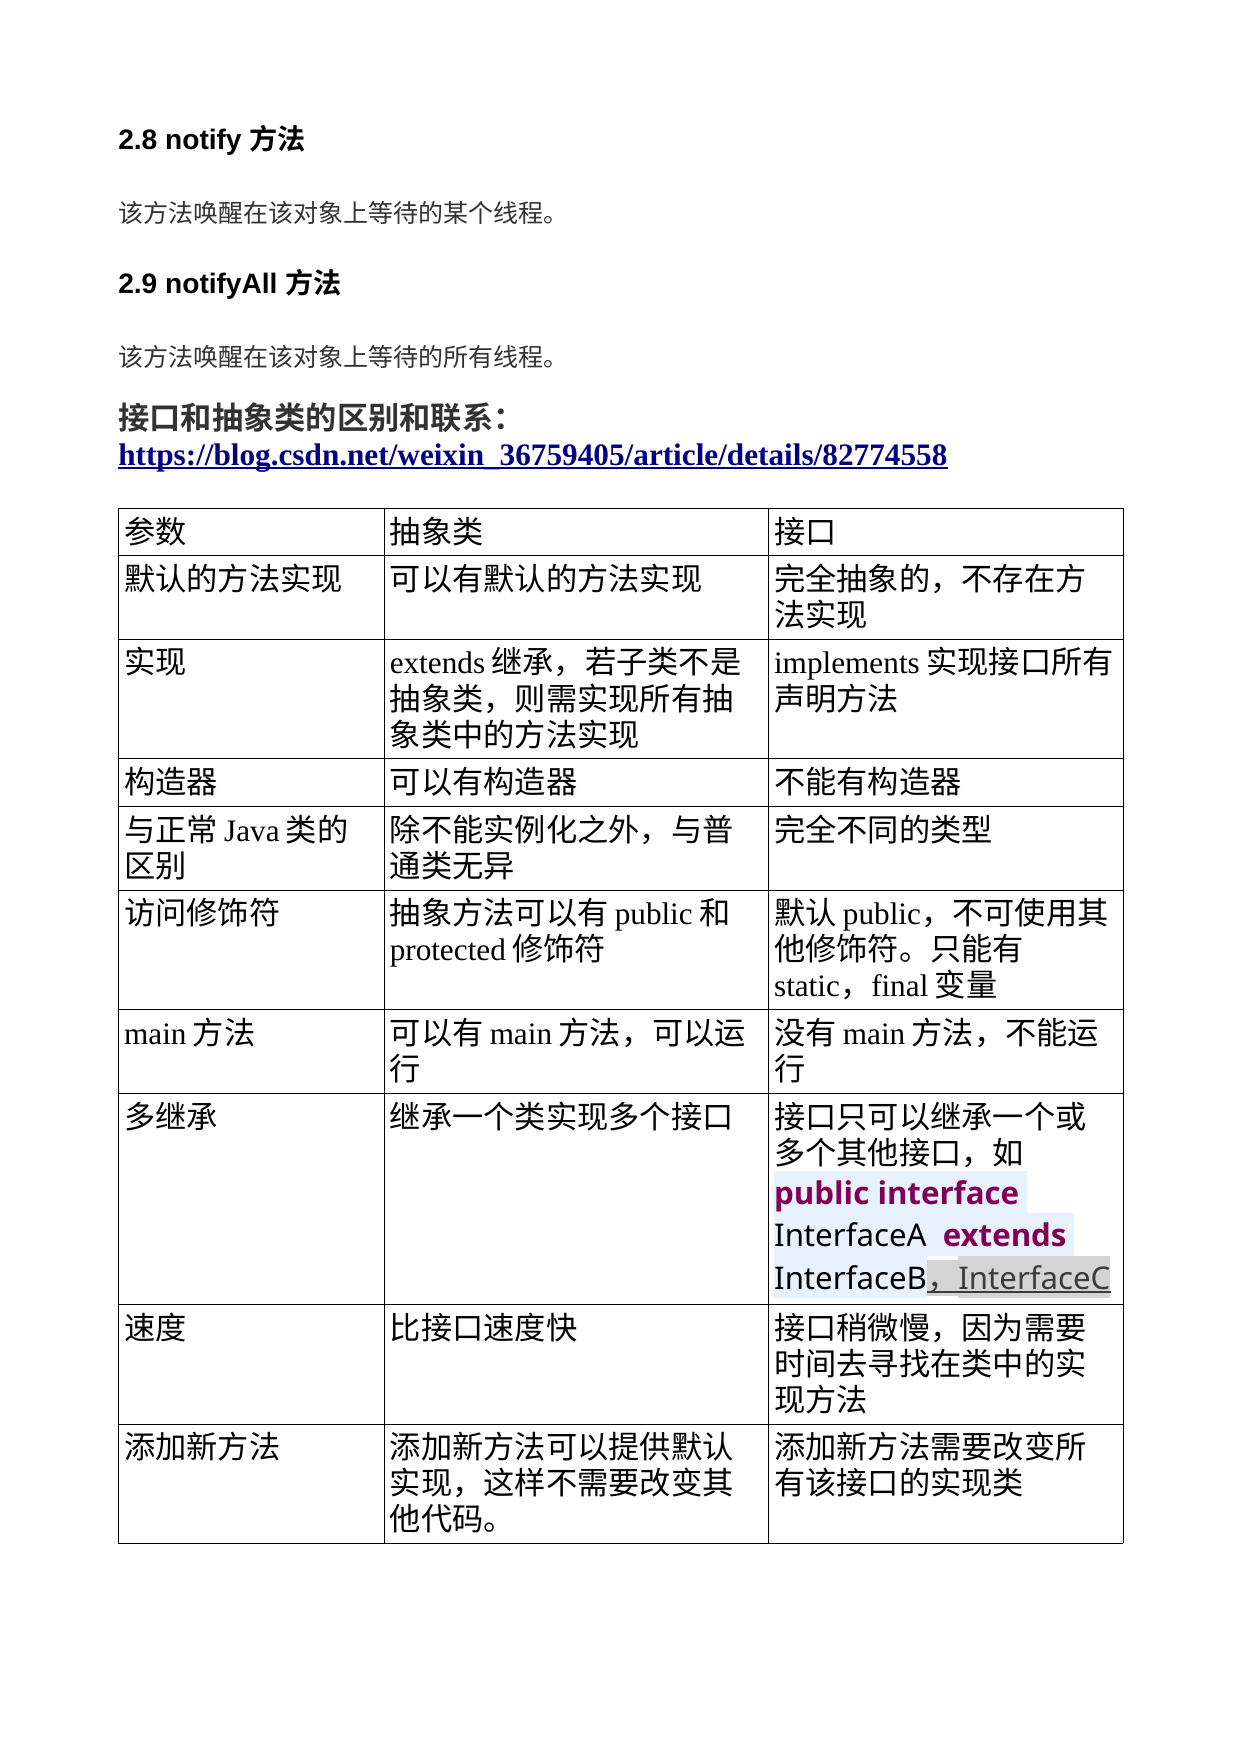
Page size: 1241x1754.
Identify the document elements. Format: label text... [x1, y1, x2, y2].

table_cell 完全抽象的，不存在方法实现 [769, 556, 1123, 639]
table_cell 构造器 [119, 759, 384, 806]
table_cell 添加新方法可以提供默认实现，这样不需要改变其他代码。 [385, 1425, 768, 1543]
table_cell 继承一个类实现多个接口 [385, 1094, 768, 1304]
table_cell 完全不同的类型 [769, 807, 1123, 889]
text 2.8 notify 方法 [118, 118, 1122, 156]
table_cell implements实现接口所有声明方法 [769, 640, 1123, 758]
table_cell 默认的方法实现 [119, 556, 384, 639]
text 2.9 notifyAll 方法 [118, 262, 1122, 299]
table_cell 默认public，不可使用其他修饰符。只能有static，final变量 [769, 891, 1123, 1009]
table_cell 可以有默认的方法实现 [385, 556, 768, 639]
table_cell 接口只可以继承一个或多个其他接口，如public interface InterfaceA extends InterfaceB，InterfaceC [769, 1094, 1123, 1304]
table_cell 比接口速度快 [385, 1305, 768, 1423]
table_cell 添加新方法需要改变所有该接口的实现类 [769, 1425, 1123, 1543]
table_cell 与正常Java类的区别 [119, 807, 384, 889]
table_cell 可以有构造器 [385, 759, 768, 806]
text 该方法唤醒在该对象上等待的某个线程。 [118, 190, 1122, 227]
table_cell 多继承 [119, 1094, 384, 1304]
table_cell extends继承，若子类不是抽象类，则需实现所有抽象类中的方法实现 [385, 640, 768, 758]
table_header 抽象类 [385, 509, 768, 555]
table_cell main方法 [119, 1010, 384, 1093]
table_cell 速度 [119, 1305, 384, 1423]
text 该方法唤醒在该对象上等待的所有线程。 [118, 334, 1122, 371]
table_cell 除不能实例化之外，与普通类无异 [385, 807, 768, 889]
table_cell 不能有构造器 [769, 759, 1123, 806]
table_cell 添加新方法 [119, 1425, 384, 1543]
table_cell 没有main方法，不能运行 [769, 1010, 1123, 1093]
text https://blog.csdn.net/weixin_36759405/article/details/82774558 [118, 436, 1122, 472]
table_header 接口 [769, 509, 1123, 555]
table_cell 抽象方法可以有public和protected修饰符 [385, 891, 768, 1009]
table_cell 接口稍微慢，因为需要时间去寻找在类中的实现方法 [769, 1305, 1123, 1423]
text 接口和抽象类的区别和联系： [118, 400, 1122, 436]
table_header 参数 [119, 509, 384, 555]
table_cell 实现 [119, 640, 384, 758]
table_cell 访问修饰符 [119, 891, 384, 1009]
table_cell 可以有main方法，可以运行 [385, 1010, 768, 1093]
